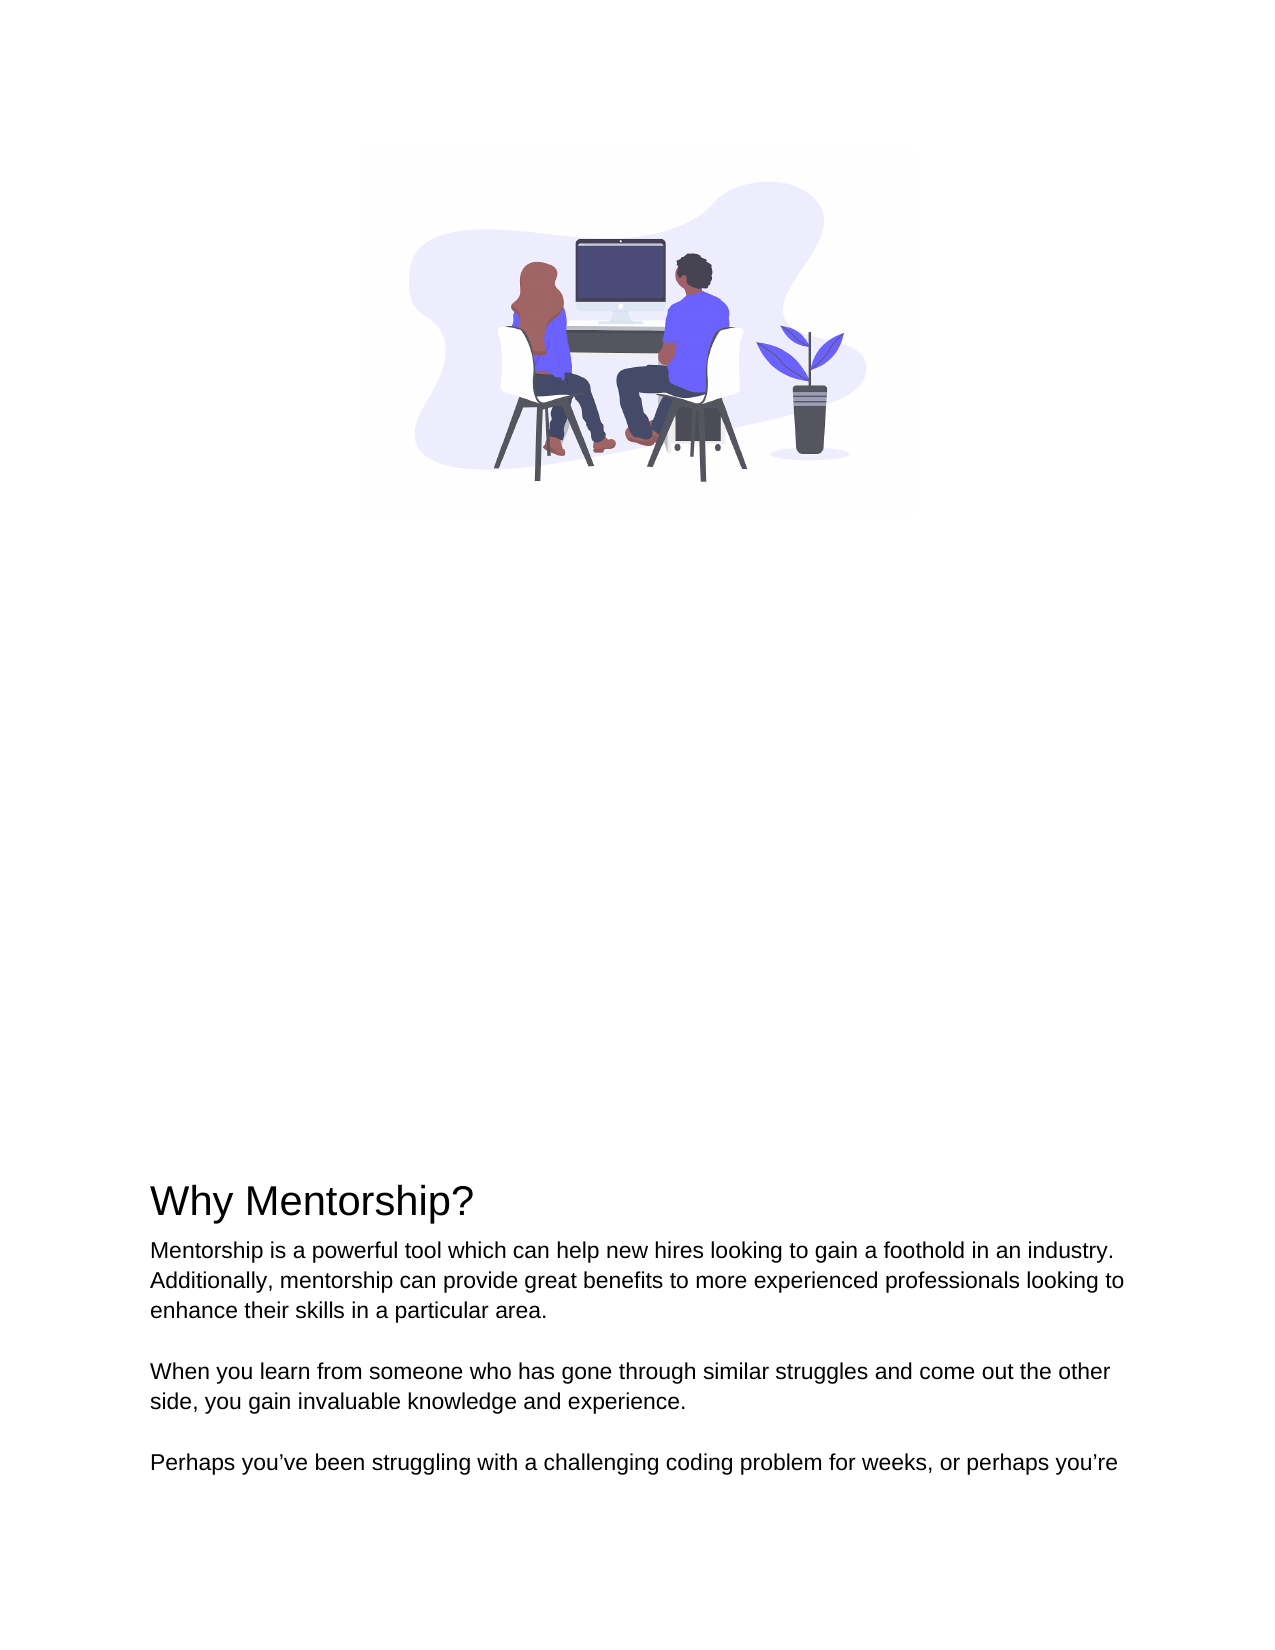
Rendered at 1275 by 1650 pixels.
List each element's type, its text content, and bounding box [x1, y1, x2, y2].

subtitle Why Mentorship? [150, 1177, 1125, 1224]
text Mentorship is a powerful tool which can help new hires looking to gain a foothold in an industry. Additionally, mentorship can provide great benefits to more experienced professionals looking to enhance their skills in a particular area. [150, 1237, 1125, 1324]
text Perhaps you’ve been struggling with a challenging coding problem for weeks, or perhaps you’re [150, 1448, 1125, 1475]
picture [360, 150, 915, 514]
text When you learn from someone who has gone through similar struggles and come out the other side, you gain invaluable knowledge and experience. [150, 1358, 1125, 1414]
